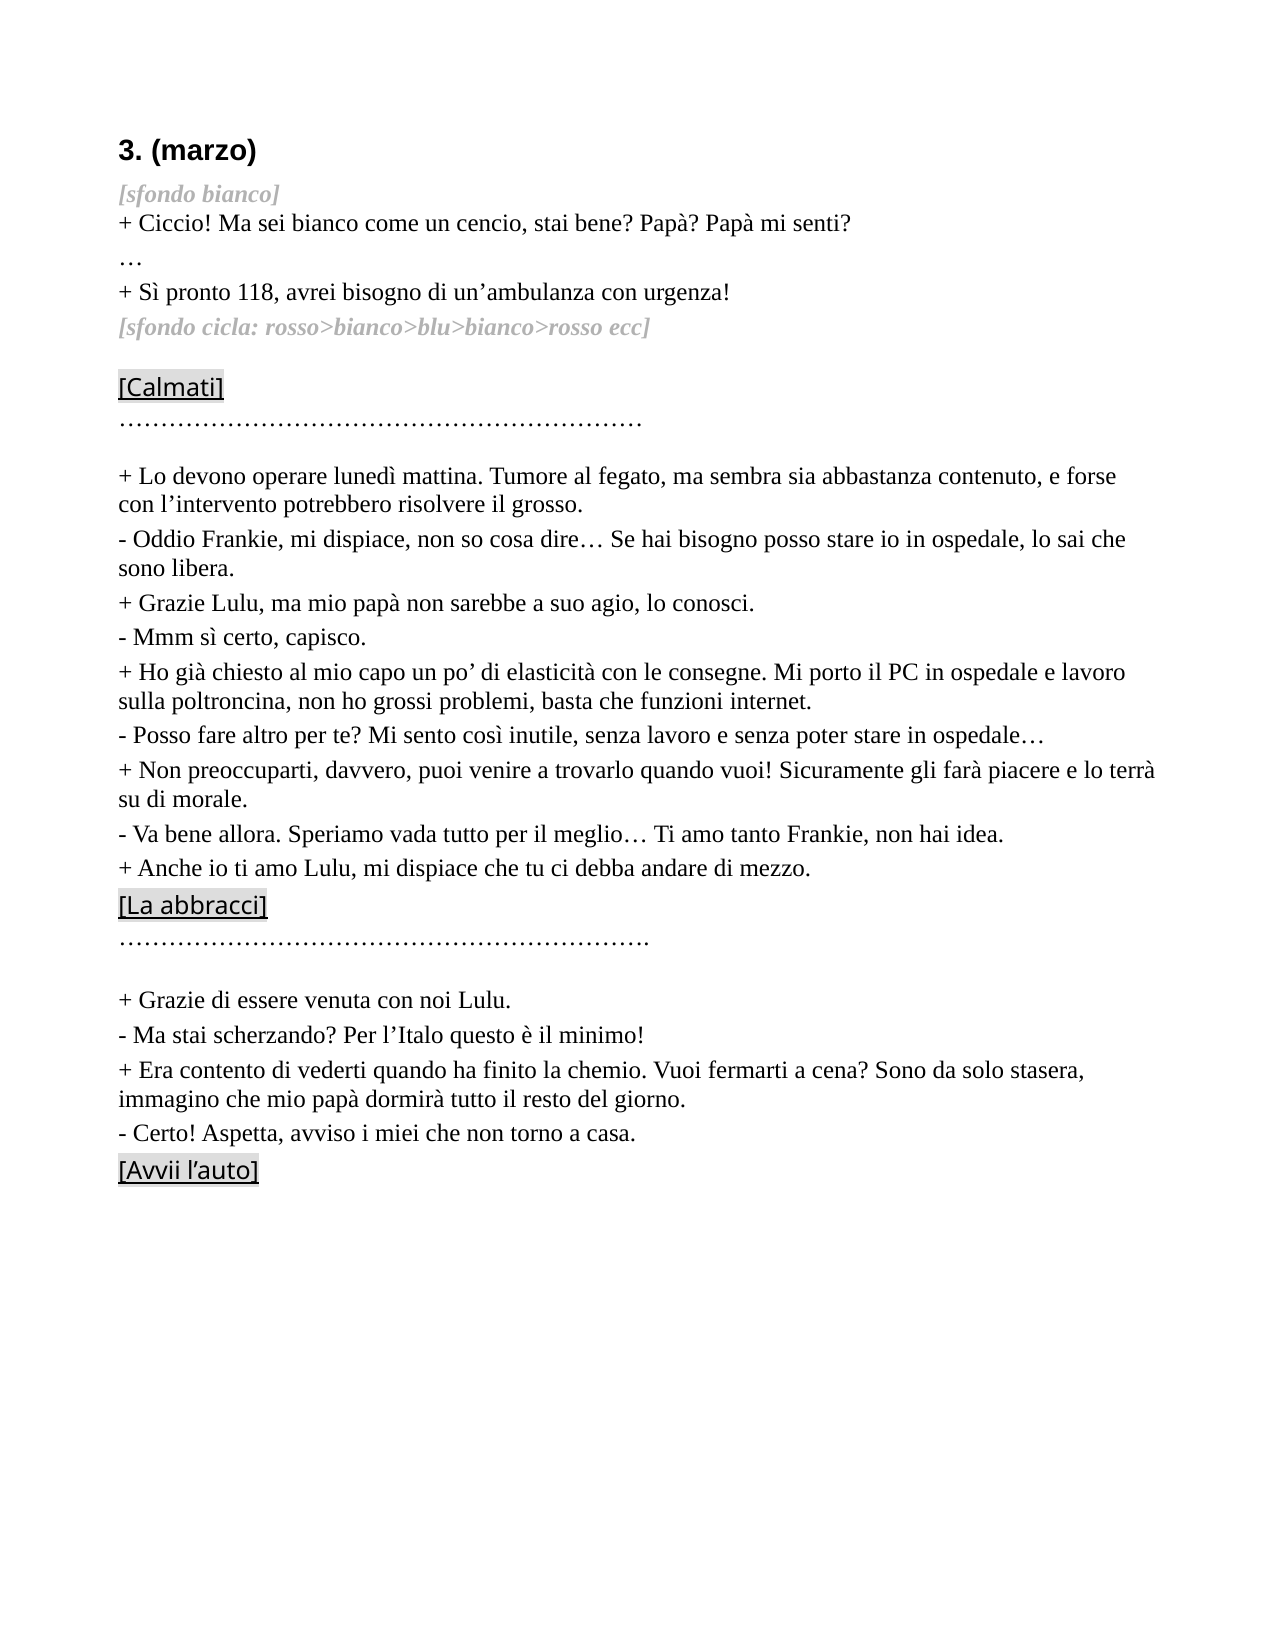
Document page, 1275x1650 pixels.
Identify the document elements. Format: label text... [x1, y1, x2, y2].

text [Avvii l’auto] [259, 1153, 1157, 1187]
text + Non preoccuparti, davvero, puoi venire a trovarlo quando vuoi! Sicuramente gli farà piacere e lo terrà su di morale. [118, 755, 1157, 813]
text - Posso fare altro per te? Mi sento così inutile, senza lavoro e senza poter stare in ospedale… [118, 721, 1157, 749]
text - Mmm sì certo, capisco. [118, 622, 1157, 651]
text + Era contento di vederti quando ha finito la chemio. Vuoi fermarti a cena? Sono da solo stasera, immagino che mio papà dormirà tutto il resto del giorno. [118, 1055, 1157, 1112]
text + Grazie Lulu, ma mio papà non sarebbe a suo agio, lo conosci. [118, 588, 1157, 616]
text [La abbracci] [267, 888, 1157, 922]
text - Ma stai scherzando? Per l’Italo questo è il minimo! [118, 1020, 1157, 1049]
text ………………………………………………………. [118, 922, 1157, 951]
subtitle 3. (marzo) [118, 133, 1157, 166]
text + Anche io ti amo Lulu, mi dispiace che tu ci debba andare di mezzo. [118, 853, 1157, 882]
text + Ciccio! Ma sei bianco come un cencio, stai bene? Papà? Papà mi senti? [118, 208, 1157, 236]
text [sfondo cicla: rosso>bianco>blu>bianco>rosso ecc] [118, 312, 1157, 341]
text [sfondo bianco] [118, 179, 1157, 208]
text + Ho già chiesto al mio capo un po’ di elasticità con le consegne. Mi porto il PC in ospedale e lavoro sulla poltroncina, non ho grossi problemi, basta che funzioni internet. [118, 657, 1157, 714]
text [Calmati] [224, 369, 1157, 403]
text … [118, 242, 1157, 271]
text - Certo! Aspetta, avviso i miei che non torno a casa. [118, 1118, 1157, 1147]
text - Oddio Frankie, mi dispiace, non so cosa dire… Se hai bisogno posso stare io in ospedale, lo sai che sono libera. [118, 524, 1157, 582]
text + Lo devono operare lunedì mattina. Tumore al fegato, ma sembra sia abbastanza contenuto, e forse con l’intervento potrebbero risolvere il grosso. [118, 461, 1157, 518]
text - Va bene allora. Speriamo vada tutto per il meglio… Ti amo tanto Frankie, non hai idea. [118, 819, 1157, 847]
text + Grazie di essere venuta con noi Lulu. [118, 986, 1157, 1014]
text + Sì pronto 118, avrei bisogno di un’ambulanza con urgenza! [118, 277, 1157, 306]
text ……………………………………………………… [118, 403, 1157, 432]
